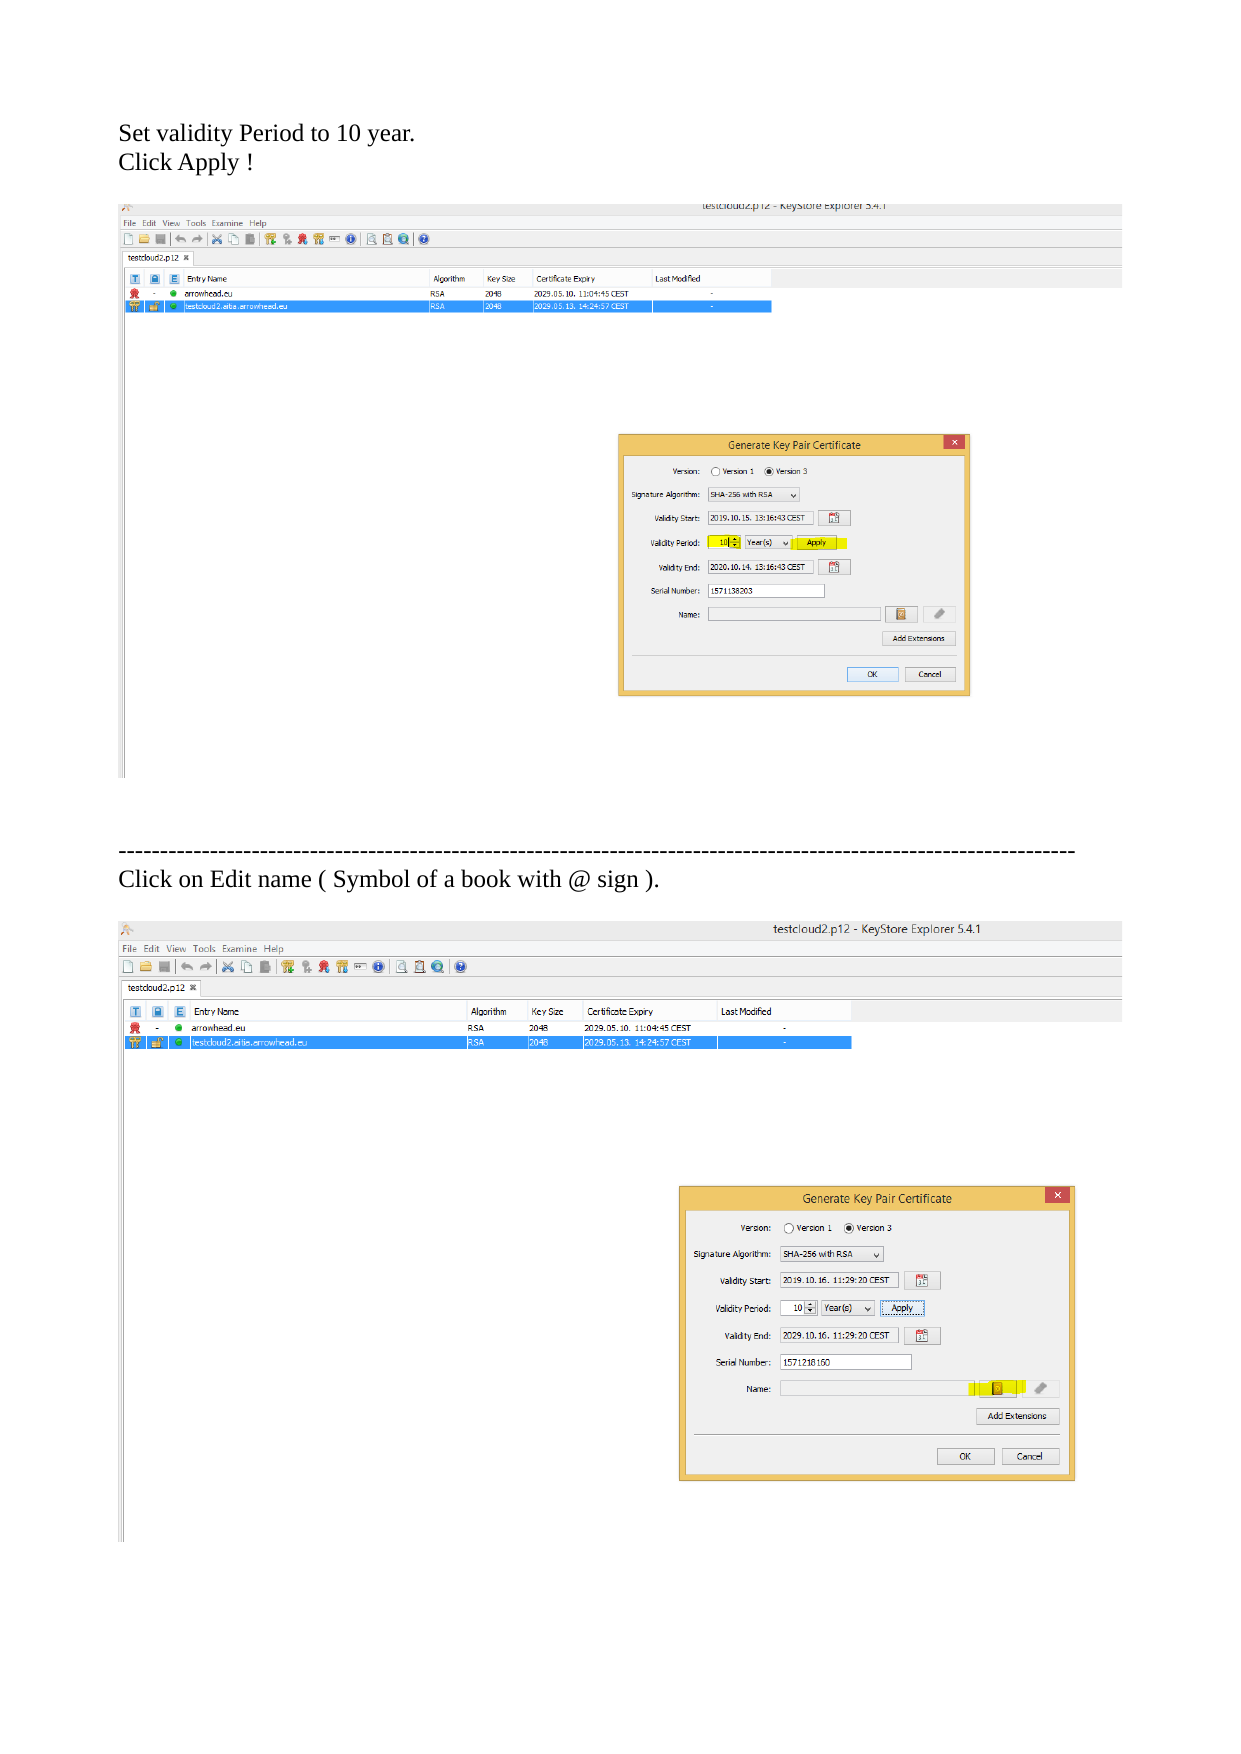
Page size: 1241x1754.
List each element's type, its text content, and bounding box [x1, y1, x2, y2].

text Click Apply ! [118, 147, 1122, 176]
picture [118, 204, 1123, 778]
text Set validity Period to 10 year. [118, 118, 1122, 147]
picture [118, 921, 1123, 1542]
text Click on Edit name ( Symbol of a book with @ sign ). [118, 864, 1122, 892]
text ------------------------------------------------------------------------------------------------------------------- [118, 835, 1122, 864]
